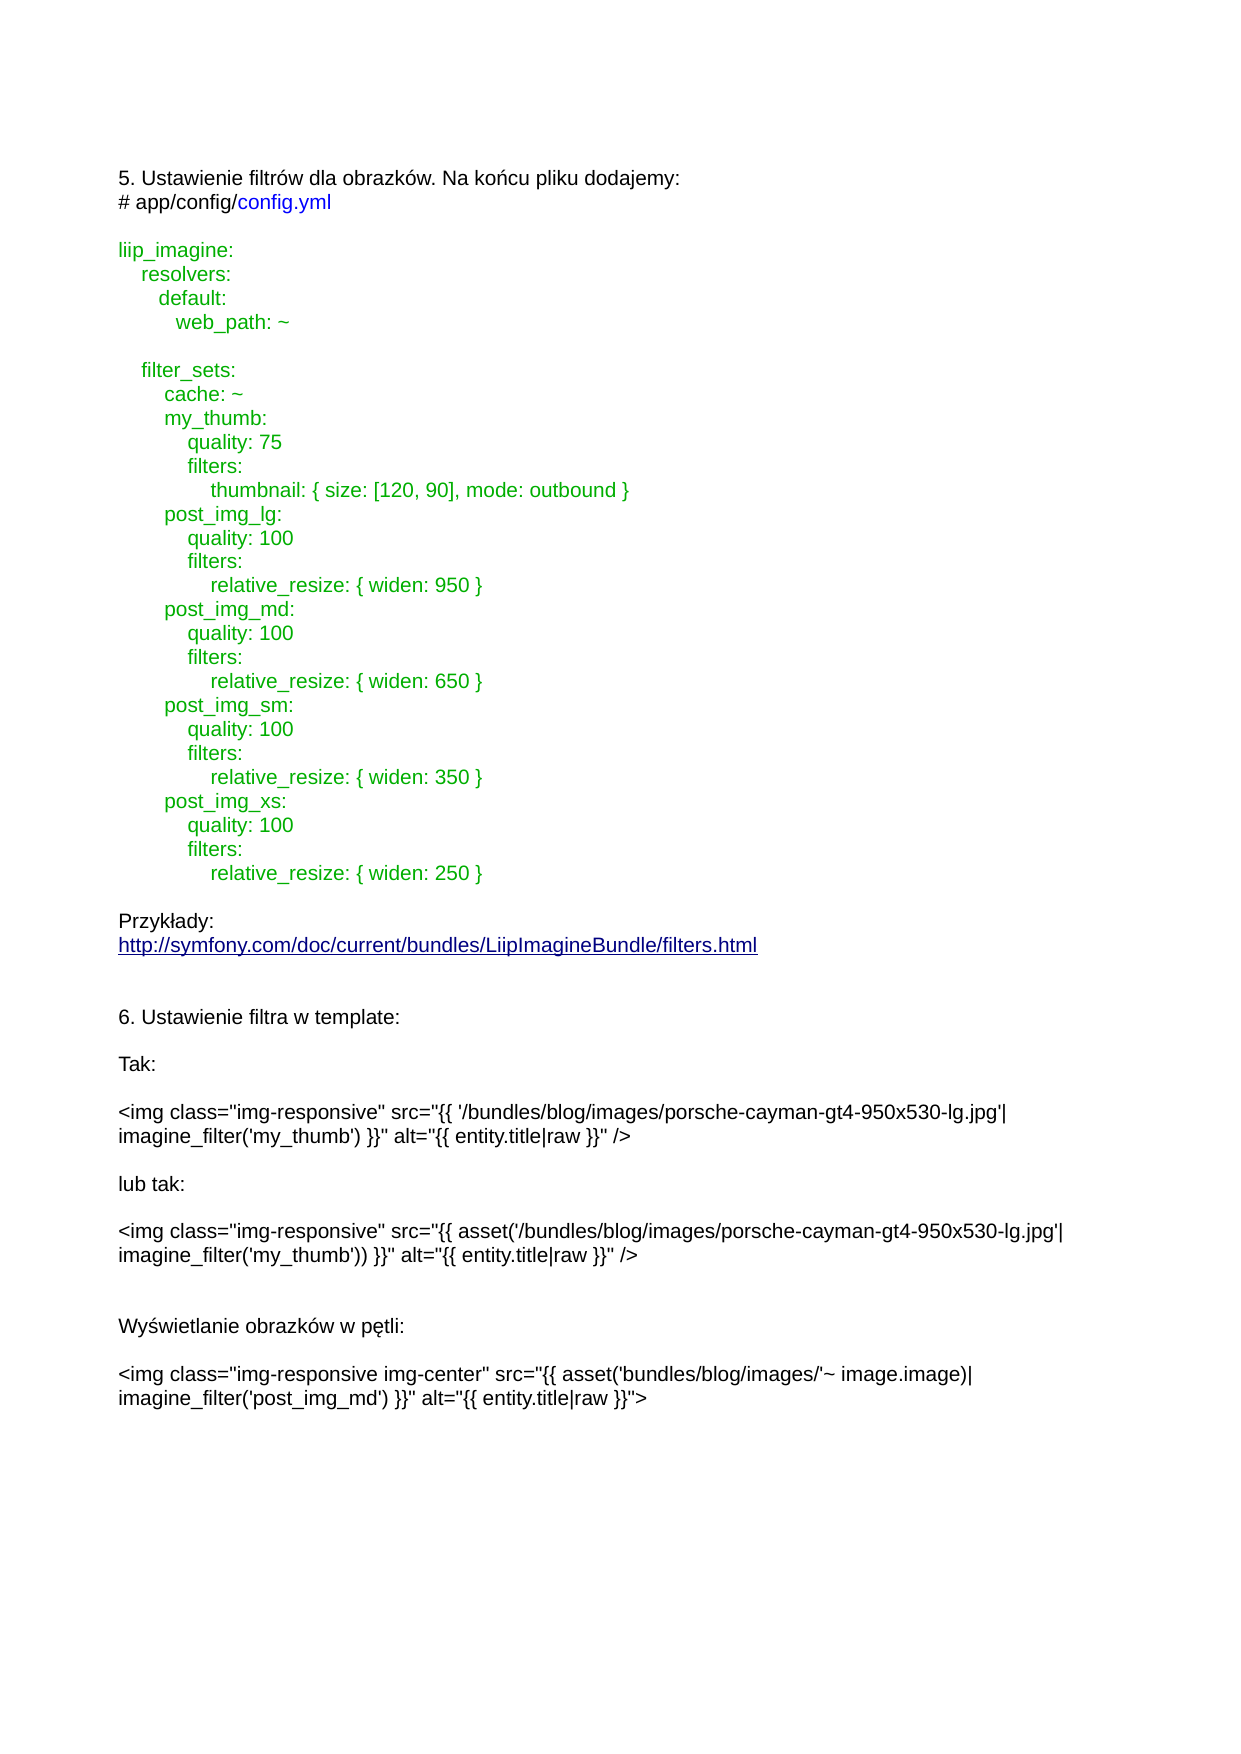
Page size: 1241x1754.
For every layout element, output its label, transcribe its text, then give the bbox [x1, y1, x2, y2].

text <img class="img-responsive" src="{{ asset('/bundles/blog/images/porsche-cayman-gt4-950x530-lg.jpg'|imagine_filter('my_thumb')) }}" alt="{{ entity.title|raw }}" /> [118, 1219, 1122, 1267]
text <img class="img-responsive" src="{{ '/bundles/blog/images/porsche-cayman-gt4-950x530-lg.jpg'|imagine_filter('my_thumb') }}" alt="{{ entity.title|raw }}" /> [118, 1100, 1122, 1148]
text filters: [118, 453, 1122, 477]
text my_thumb: [118, 406, 1122, 429]
text quality: 75 [118, 429, 1122, 453]
text http://symfony.com/doc/current/bundles/LiipImagineBundle/filters.html [118, 933, 1122, 957]
text Przykłady: [118, 909, 1122, 933]
text relative_resize: { widen: 250 } [118, 861, 1122, 885]
text 5. Ustawienie filtrów dla obrazków. Na końcu pliku dodajemy: [118, 166, 1122, 190]
text post_img_xs: [118, 789, 1122, 813]
text lub tak: [118, 1171, 1122, 1195]
text web_path: ~ [118, 310, 1122, 334]
text post_img_lg: [118, 501, 1122, 525]
text quality: 100 [118, 621, 1122, 645]
text filters: [118, 741, 1122, 765]
text quality: 100 [118, 813, 1122, 837]
text quality: 100 [118, 525, 1122, 549]
text quality: 100 [118, 717, 1122, 741]
text 6. Ustawienie filtra w template: [118, 1004, 1122, 1028]
text relative_resize: { widen: 350 } [118, 765, 1122, 789]
text filters: [118, 549, 1122, 573]
text thumbnail: { size: [120, 90], mode: outbound } [118, 477, 1122, 501]
text post_img_sm: [118, 693, 1122, 717]
text resolvers: [118, 262, 1122, 286]
text relative_resize: { widen: 950 } [118, 573, 1122, 597]
text liip_imagine: [118, 238, 1122, 262]
text post_img_md: [118, 597, 1122, 621]
text default: [118, 286, 1122, 310]
text # app/config/config.yml [118, 190, 1122, 214]
text cache: ~ [118, 382, 1122, 406]
text Wyświetlanie obrazków w pętli: [118, 1314, 1122, 1338]
text filters: [118, 645, 1122, 669]
text Tak: [118, 1052, 1122, 1076]
text <img class="img-responsive img-center" src="{{ asset('bundles/blog/images/'~ image.image)|imagine_filter('post_img_md') }}" alt="{{ entity.title|raw }}"> [118, 1362, 1122, 1410]
text filter_sets: [118, 358, 1122, 382]
text filters: [118, 837, 1122, 861]
text relative_resize: { widen: 650 } [118, 669, 1122, 693]
